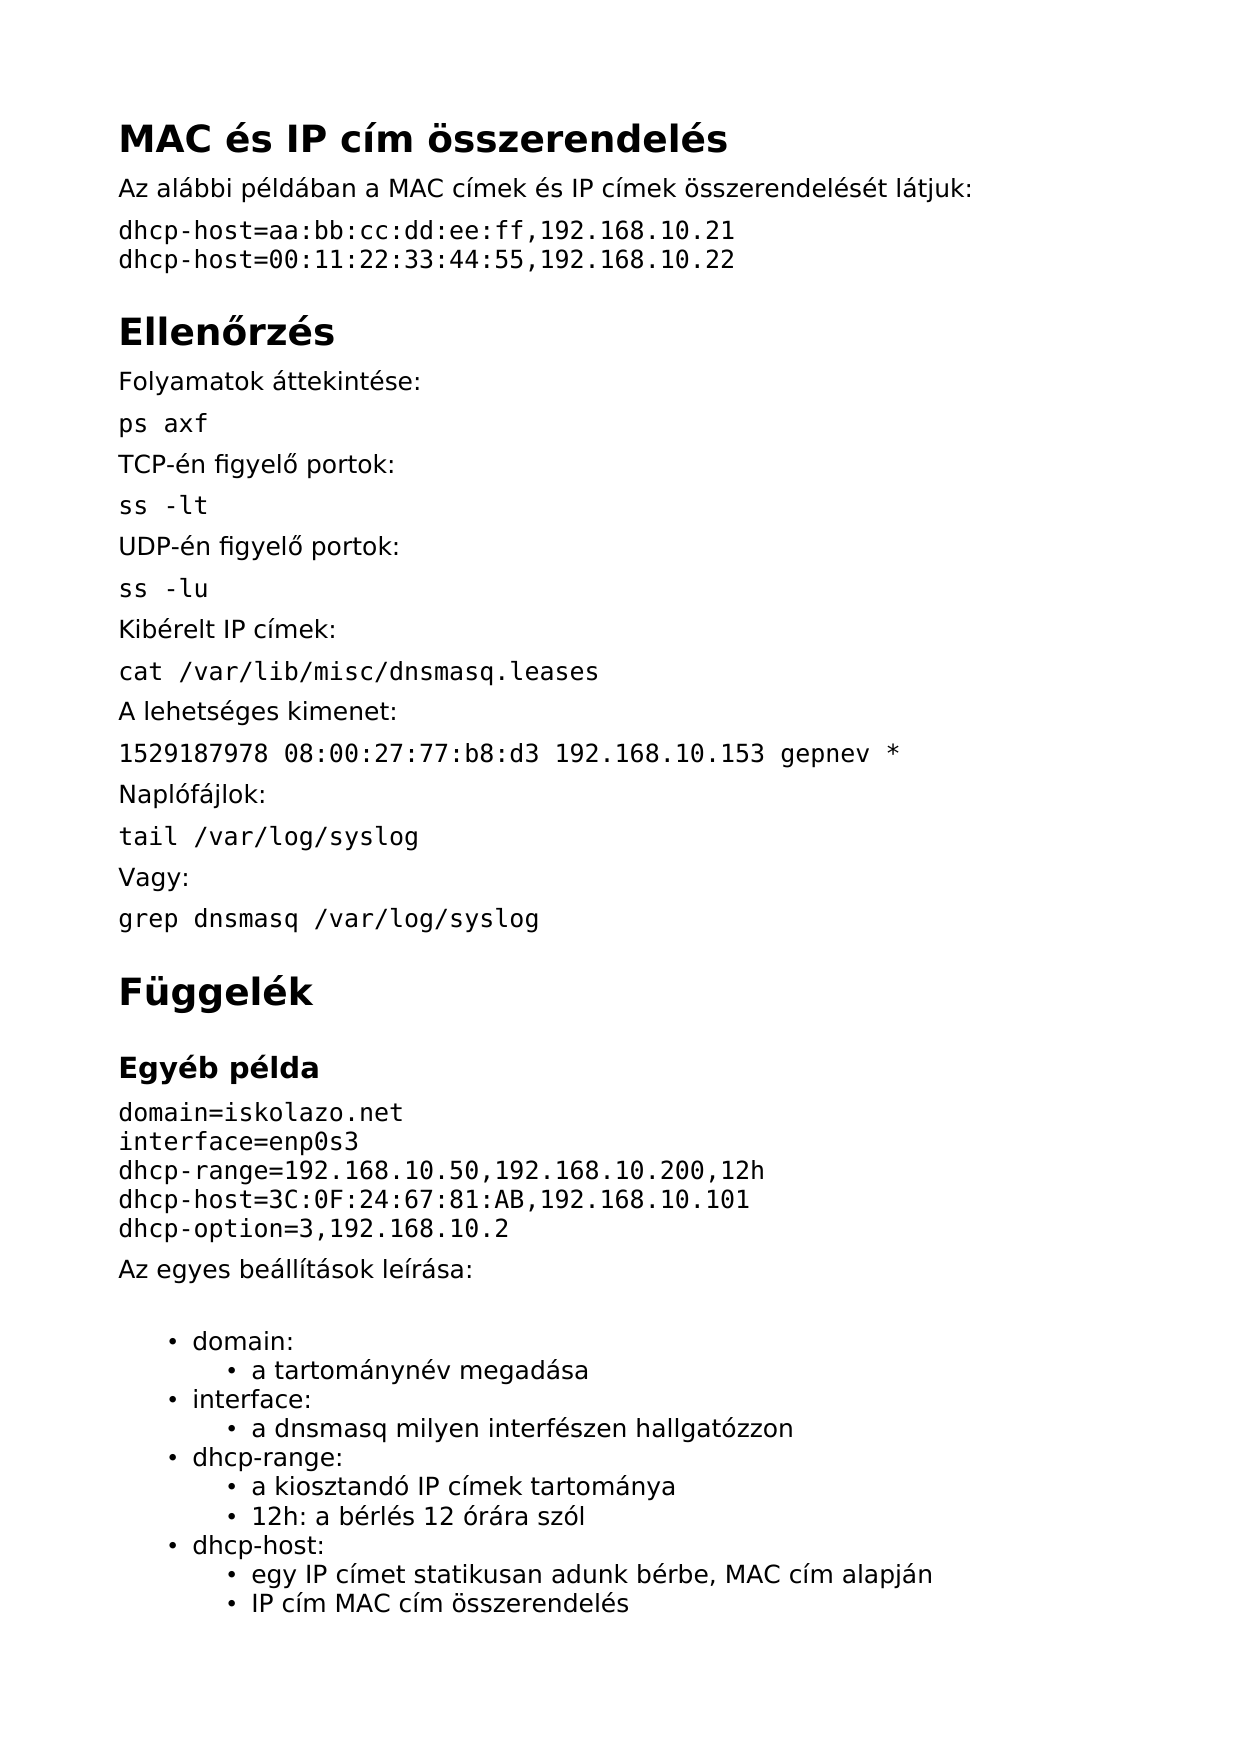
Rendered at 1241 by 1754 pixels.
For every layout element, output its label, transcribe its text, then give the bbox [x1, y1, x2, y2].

list a kiosztandó IP címek tartománya [236, 1473, 1122, 1502]
list a dnsmasq milyen interfészen hallgatózzon [236, 1414, 1122, 1443]
list interface: [177, 1385, 1122, 1414]
text Folyamatok áttekintése: [118, 367, 1122, 396]
text ss -lt [118, 491, 1122, 521]
text 1529187978 08:00:27:77:b8:d3 192.168.10.153 gepnev * [118, 739, 1122, 768]
text TCP-én figyelő portok: [118, 450, 1122, 479]
list 12h: a bérlés 12 órára szól [236, 1502, 1122, 1531]
text Az egyes beállítások leírása: [118, 1256, 1122, 1285]
list dhcp-host: [177, 1531, 1122, 1560]
text grep dnsmasq /var/log/syslog [118, 904, 1122, 934]
text ps axf [118, 409, 1122, 438]
text dhcp-host=aa:bb:cc:dd:ee:ff,192.168.10.21 dhcp-host=00:11:22:33:44:55,192.168.10.22 [118, 216, 1122, 274]
list a tartománynév megadása [236, 1356, 1122, 1385]
list dhcp-range: [177, 1443, 1122, 1473]
text Kibérelt IP címek: [118, 615, 1122, 644]
list IP cím MAC cím összerendelés [236, 1589, 1122, 1618]
text ss -lu [118, 574, 1122, 603]
list domain: [177, 1327, 1122, 1356]
text Az alábbi példában a MAC címek és IP címek összerendelését látjuk: [118, 174, 1122, 203]
text cat /var/lib/misc/dnsmasq.leases [118, 657, 1122, 686]
subtitle Ellenőrzés [118, 311, 1122, 355]
subtitle Függelék [118, 970, 1122, 1014]
list egy IP címet statikusan adunk bérbe, MAC cím alapján [236, 1560, 1122, 1589]
text Vagy: [118, 863, 1122, 892]
text domain=iskolazo.net interface=enp0s3 dhcp-range=192.168.10.50,192.168.10.200,12h dhcp-host=3C:0F:24:67:81:AB,192.168.10.101 dhcp-option=3,192.168.10.2 [118, 1098, 1122, 1244]
subtitle MAC és IP cím összerendelés [118, 118, 1122, 162]
text tail /var/log/syslog [118, 822, 1122, 851]
subtitle Egyéb példa [118, 1052, 1122, 1086]
text UDP-én figyelő portok: [118, 532, 1122, 562]
text Naplófájlok: [118, 780, 1122, 809]
text A lehetséges kimenet: [118, 698, 1122, 727]
